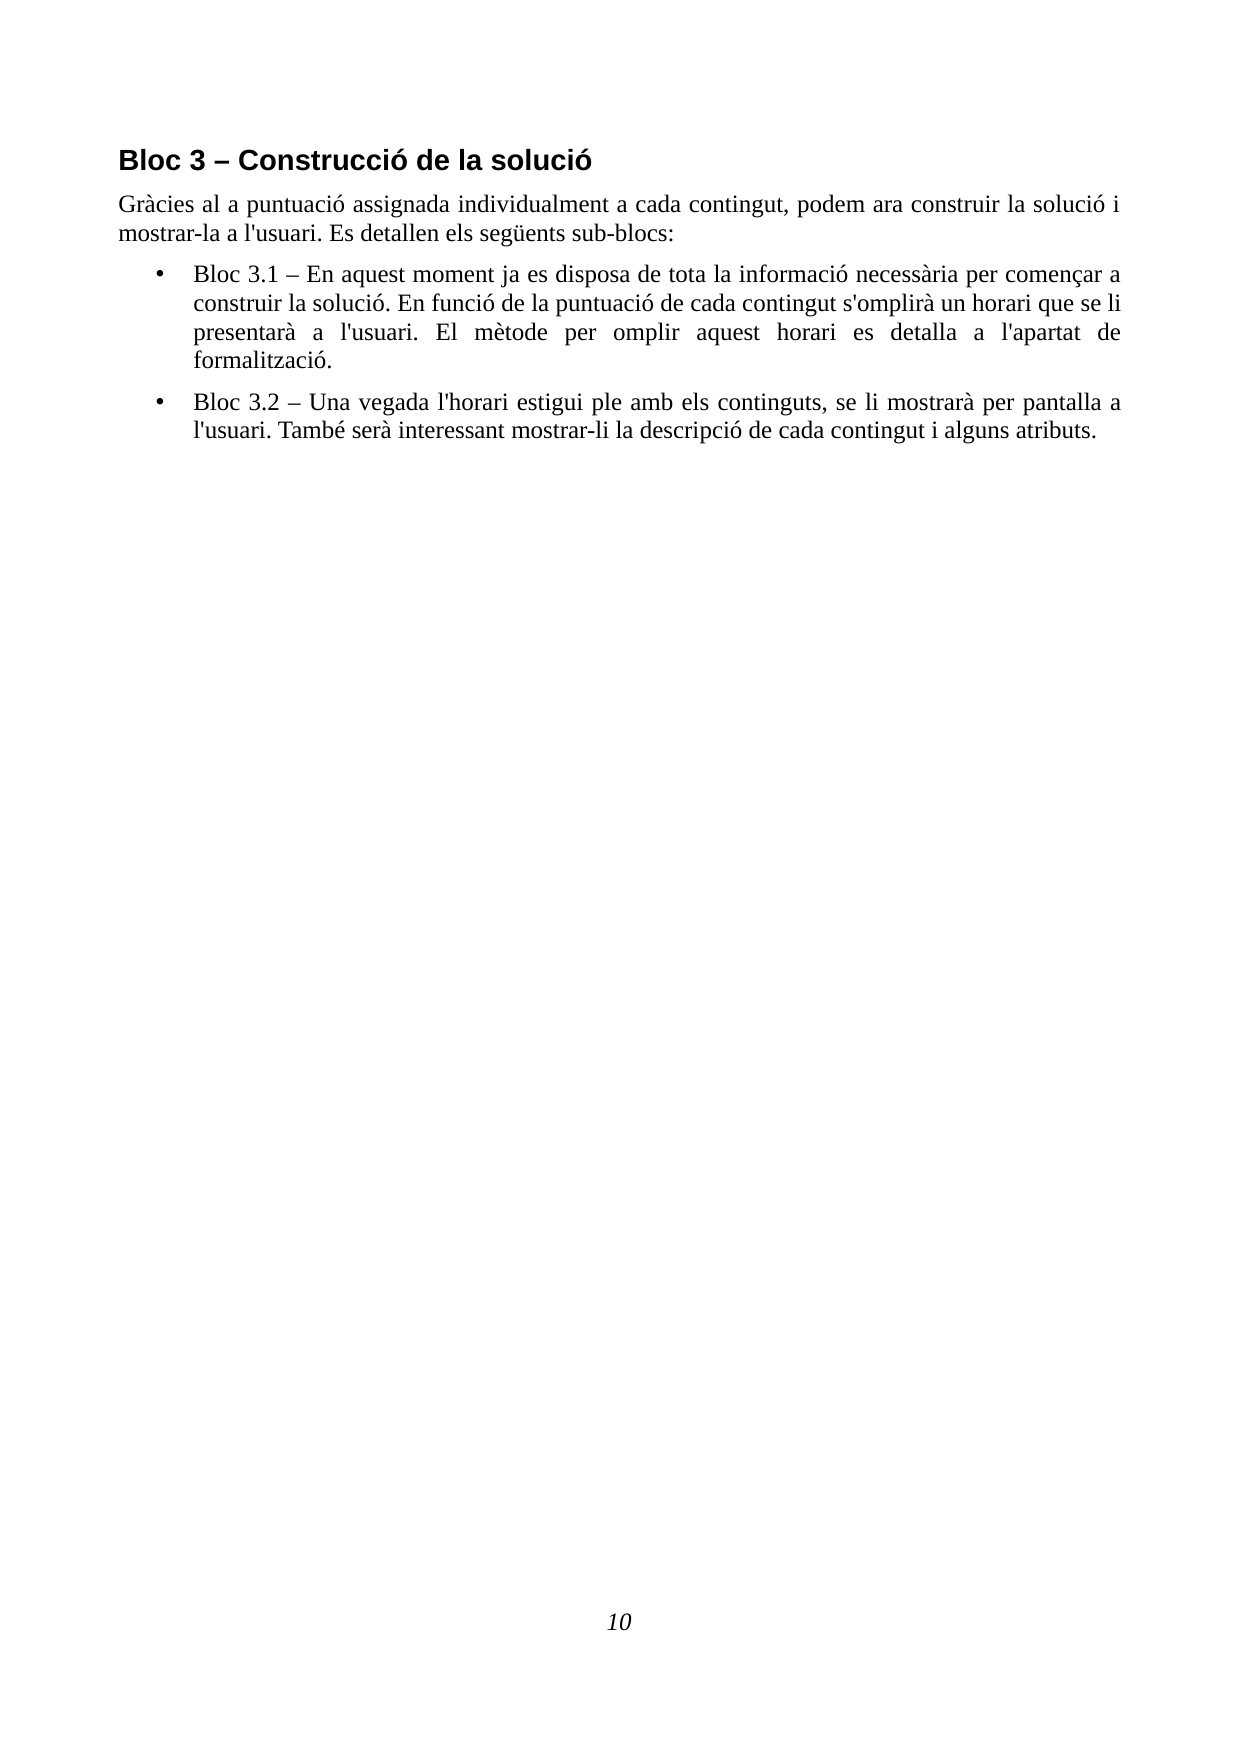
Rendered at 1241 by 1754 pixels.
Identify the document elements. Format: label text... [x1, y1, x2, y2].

text Gràcies al a puntuació assignada individualment a cada contingut, podem ara construir la solució i mostrar-la a l'usuari. Es detallen els següents sub-blocs: [118, 189, 1122, 247]
list Bloc 3.2 – Una vegada l'horari estigui ple amb els continguts, se li mostrarà per pantalla a l'usuari. També serà interessant mostrar-li la descripció de cada contingut i alguns atributs. [156, 387, 1122, 444]
list Bloc 3.1 – En aquest moment ja es disposa de tota la informació necessària per començar a construir la solució. En funció de la puntuació de cada contingut s'omplirà un horari que se li presentarà a l'usuari. El mètode per omplir aquest horari es detalla a l'apartat de formalització. [156, 259, 1122, 374]
subtitle Bloc 3 – Construcció de la solució [118, 143, 1122, 177]
